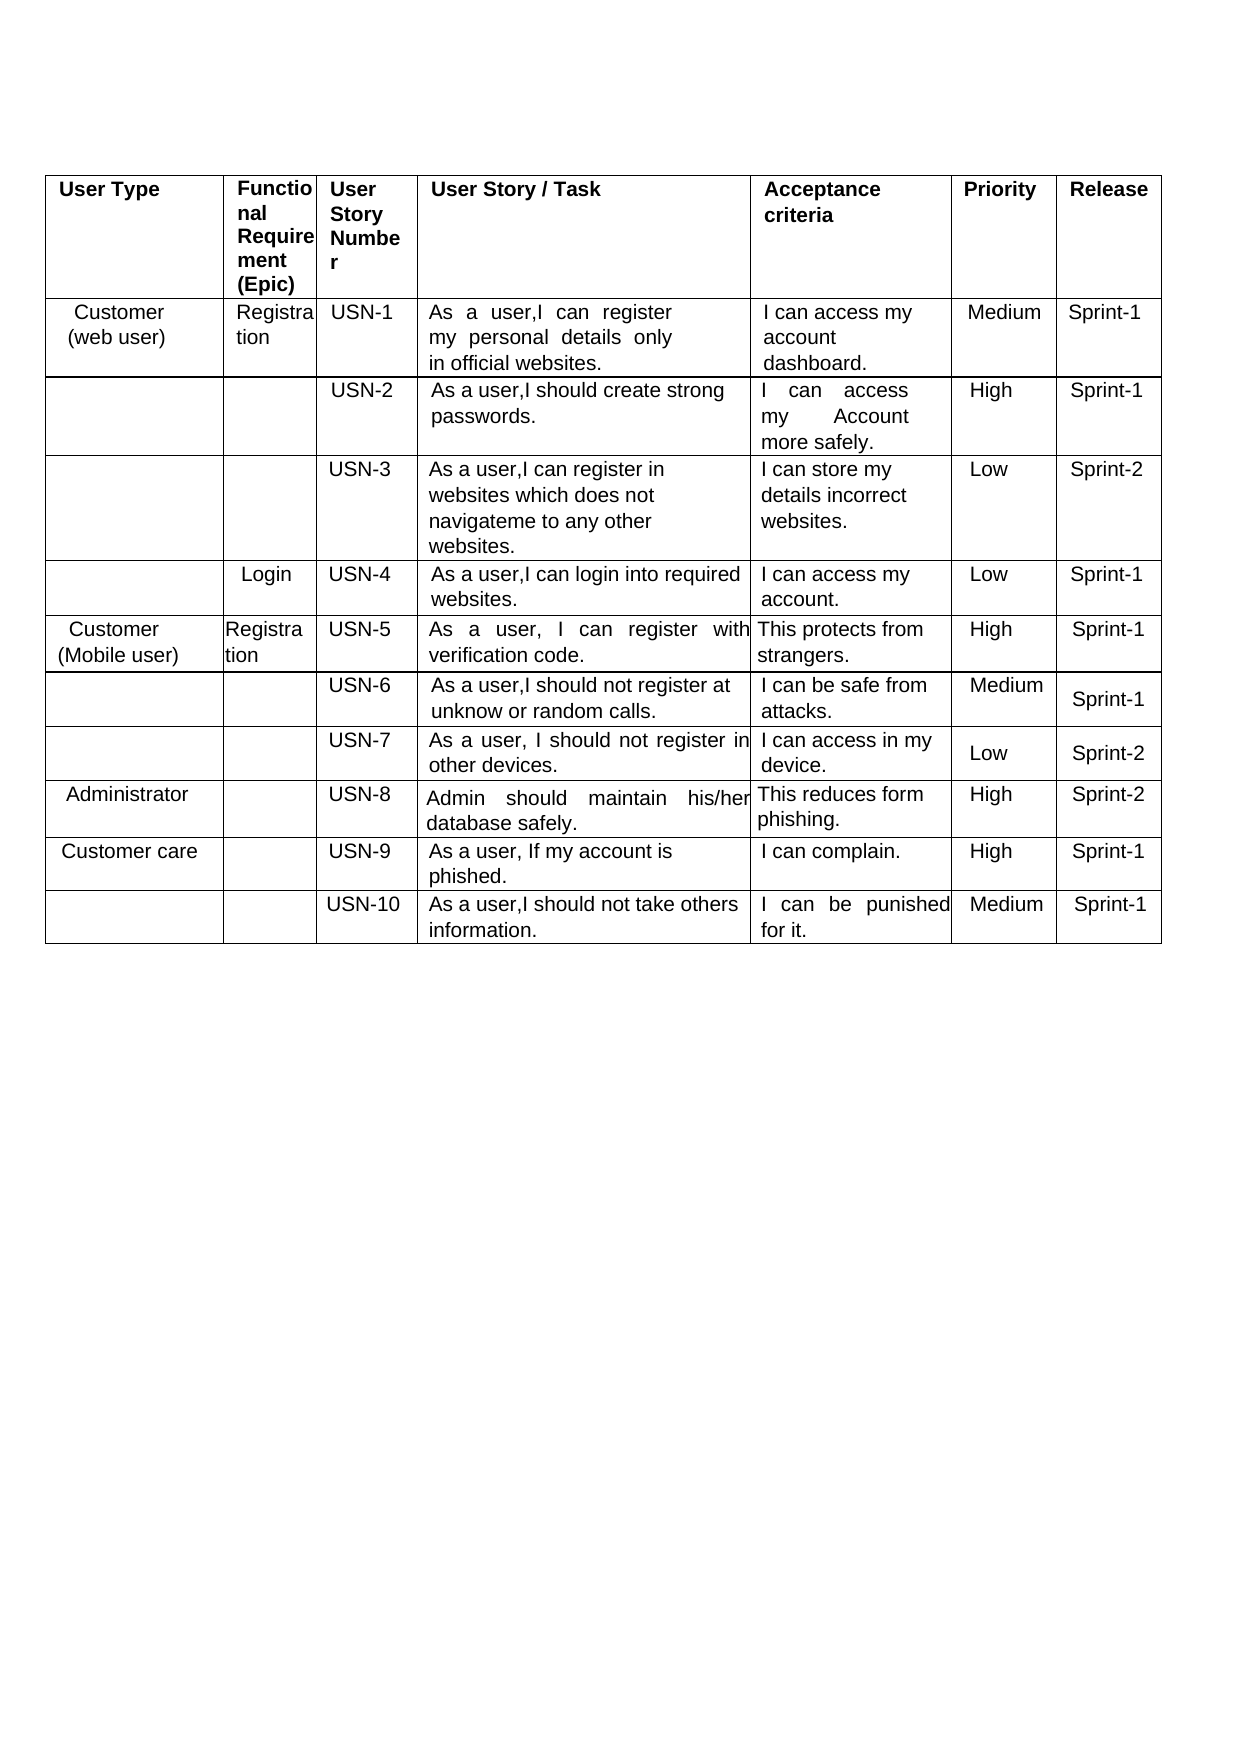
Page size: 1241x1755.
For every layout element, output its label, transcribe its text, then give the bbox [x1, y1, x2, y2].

table_cell I can access in my device. [751, 727, 951, 779]
table_cell [224, 378, 316, 455]
table_cell [224, 673, 316, 726]
table_cell High [952, 378, 1056, 455]
table_cell [224, 838, 316, 890]
table_cell [46, 456, 223, 560]
table_cell As a user,I can register in websites which does not navigateme to any other websites. [418, 456, 750, 560]
table_cell [46, 561, 223, 615]
table_cell High [952, 616, 1056, 671]
table_cell Low [952, 456, 1056, 560]
table_cell [224, 727, 316, 779]
table_header Functio nal Require ment (Epic) [224, 176, 316, 298]
table_cell Sprint-1 [1057, 299, 1161, 376]
table_cell As a user, I should not register in other devices. [418, 727, 750, 779]
table_cell USN-4 [317, 561, 417, 615]
table_cell As a user, If my account is phished. [418, 838, 750, 890]
table_cell USN-9 [317, 838, 417, 890]
table_header Release [1057, 176, 1161, 298]
table_cell [46, 378, 223, 455]
table_cell Sprint-1 [1057, 673, 1161, 726]
table_cell Login [224, 561, 316, 615]
table_header Priority [952, 176, 1056, 298]
table_cell Customer care [46, 838, 223, 890]
table_cell As a user,I should not take others information. [418, 891, 750, 943]
table_cell High [952, 781, 1056, 837]
table_cell Customer (Mobile user) [46, 616, 223, 671]
table_cell As a user, I can register with verification code. [418, 616, 750, 671]
table_cell USN-1 [317, 299, 417, 376]
table_cell [46, 673, 223, 726]
table_cell Medium [952, 891, 1056, 943]
table_cell USN-10 [317, 891, 417, 943]
table_cell Sprint-1 [1057, 561, 1161, 615]
table_cell Medium [952, 299, 1056, 376]
table_cell [224, 456, 316, 560]
table_cell USN-7 [317, 727, 417, 779]
table_header User Story Numbe r [317, 176, 417, 298]
table_cell As a user,I should create strong passwords. [418, 378, 750, 455]
table_cell I can store my details incorrect websites. [751, 456, 951, 560]
table_cell High [952, 838, 1056, 890]
table_cell As a user,I can register my personal details only in official websites. [418, 299, 750, 376]
table_cell This protects from strangers. [751, 616, 951, 671]
table_cell Medium [952, 673, 1056, 726]
table_cell Sprint-2 [1057, 456, 1161, 560]
table_cell Sprint-1 [1057, 378, 1161, 455]
table_cell [224, 781, 316, 837]
table_cell Registra tion [224, 616, 316, 671]
table_cell Registra tion [224, 299, 316, 376]
table_cell [224, 891, 316, 943]
table_cell Sprint-1 [1057, 616, 1161, 671]
table_cell Low [952, 561, 1056, 615]
table_cell As a user,I should not register at unknow or random calls. [418, 673, 750, 726]
table_cell I can complain. [751, 838, 951, 890]
table_cell I can be safe from attacks. [751, 673, 951, 726]
table_header User Story / Task [418, 176, 750, 298]
table_header Acceptance criteria [751, 176, 951, 298]
table_cell Customer (web user) [46, 299, 223, 376]
table_cell As a user,I can login into required websites. [418, 561, 750, 615]
table_cell USN-8 [317, 781, 417, 837]
table_header User Type [46, 176, 223, 298]
table_cell Low [952, 727, 1056, 779]
table_cell Admin should maintain his/her database safely. [418, 781, 750, 837]
table_cell USN-2 [317, 378, 417, 455]
table_cell Administrator [46, 781, 223, 837]
table_cell [46, 891, 223, 943]
table_cell [46, 727, 223, 779]
table_cell Sprint-1 [1057, 838, 1161, 890]
table_cell USN-3 [317, 456, 417, 560]
table_cell USN-5 [317, 616, 417, 671]
table_cell I can access my account. [751, 561, 951, 615]
table_cell USN-6 [317, 673, 417, 726]
table_cell Sprint-2 [1057, 727, 1161, 779]
table_cell I can access my account dashboard. [751, 299, 951, 376]
table_cell I can be punished for it. [751, 891, 951, 943]
table_cell I can access my Account more safely. [751, 378, 951, 455]
table_cell Sprint-2 [1057, 781, 1161, 837]
table_cell Sprint-1 [1057, 891, 1161, 943]
table_cell This reduces form phishing. [751, 781, 951, 837]
